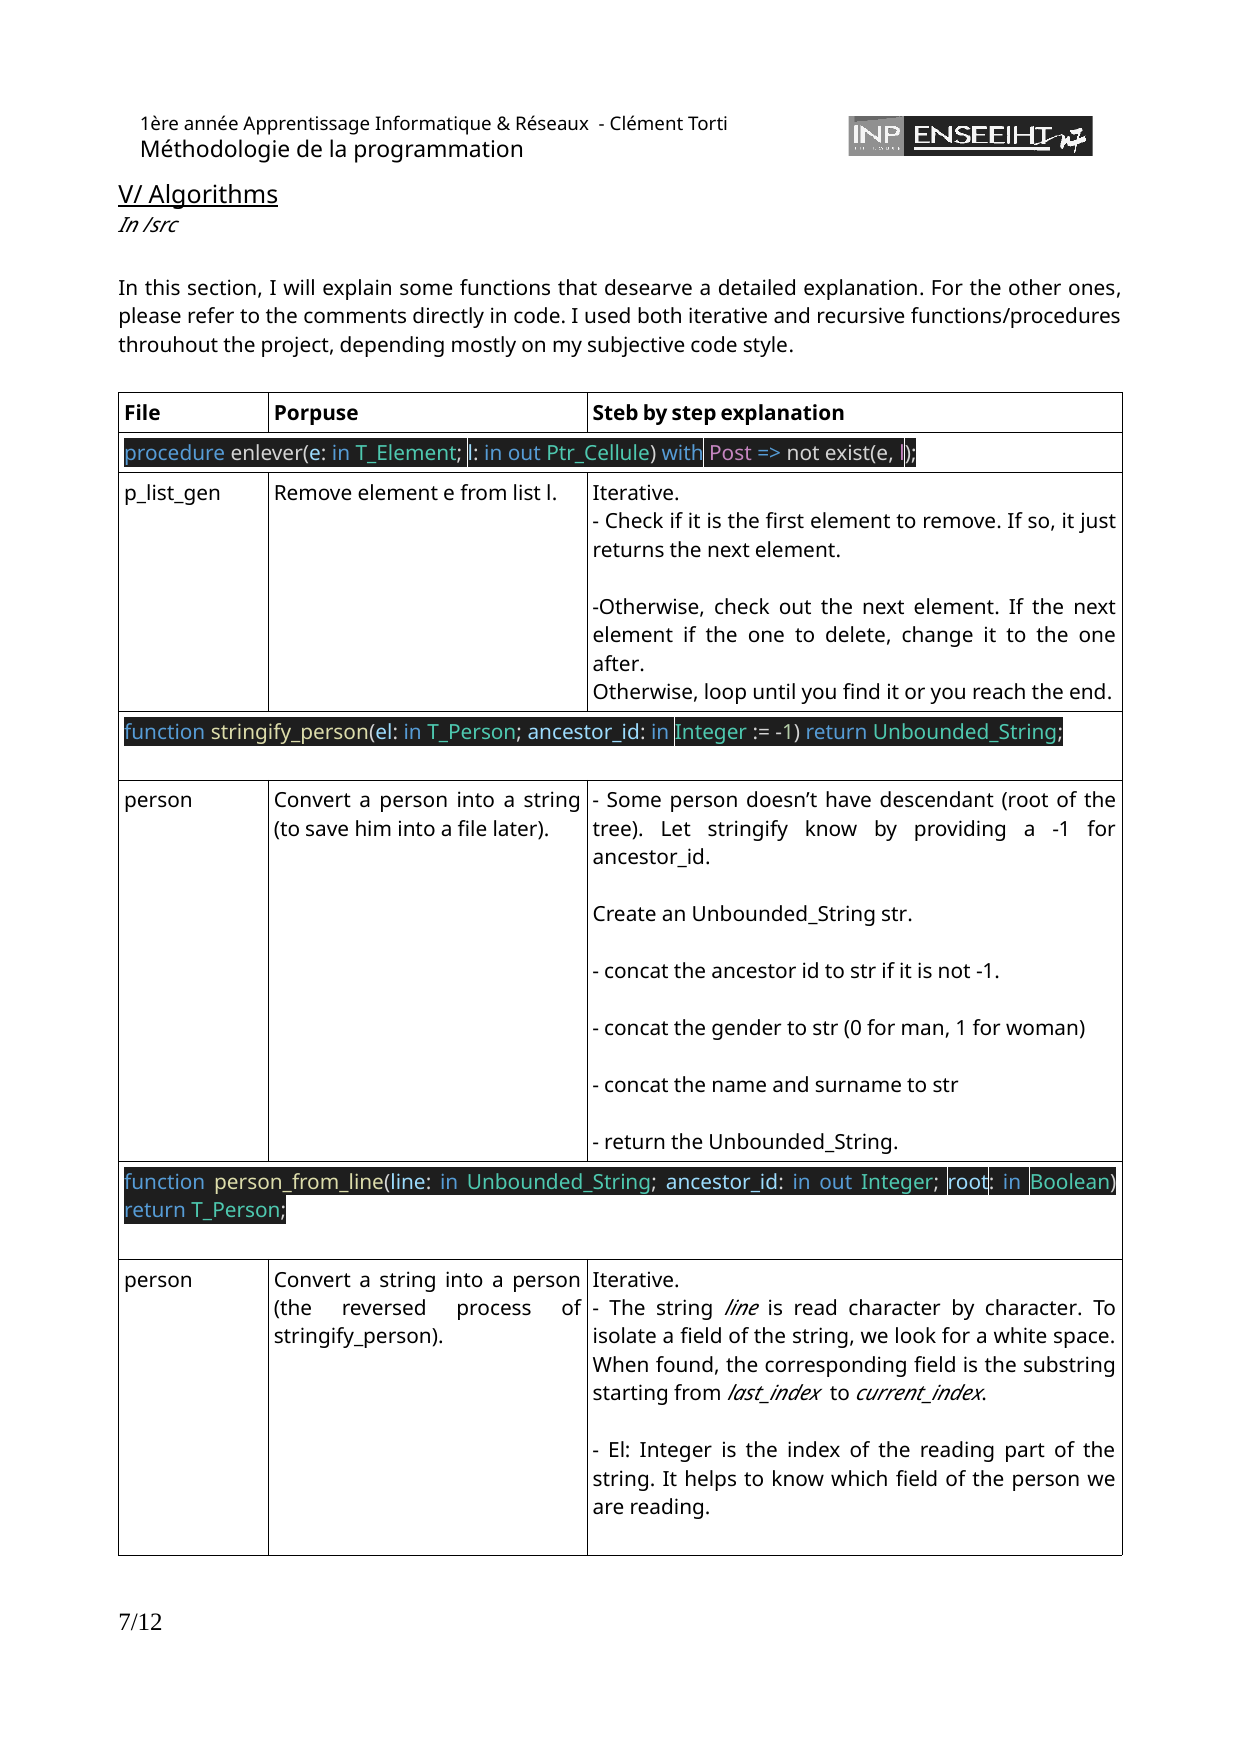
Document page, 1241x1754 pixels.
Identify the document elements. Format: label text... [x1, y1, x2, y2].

table_cell p_list_gen [119, 473, 268, 711]
table_cell Iterative. - Check if it is the first element to remove. If so, it just returns the next element. -Otherwise, check out the next element. If the next element if the one to delete, change it to the one after. Otherwise, loop until you find it or you reach the end. [588, 473, 1122, 711]
table_header Porpuse [269, 393, 587, 432]
table_cell Remove element e from list l. [269, 473, 587, 711]
table_cell function person_from_line(line: in Unbounded_String; ancestor_id: in out Integer; root: in Boolean) return T_Person; [119, 1162, 1122, 1259]
text In /src [118, 210, 1122, 239]
table_cell - Some person doesn’t have descendant (root of the tree). Let stringify know by providing a -1 for ancestor_id. Create an Unbounded_String str. - concat the ancestor id to str if it is not -1. - concat the gender to str (0 for man, 1 for woman) - concat the name and surname to str - return the Unbounded_String. [588, 781, 1122, 1161]
table_cell Convert a person into a string (to save him into a file later). [269, 781, 587, 1161]
table_cell person [119, 1260, 268, 1555]
table_header Steb by step explanation [588, 393, 1122, 432]
text V/ Algorithms [118, 176, 1122, 210]
table_cell procedure enlever(e: in T_Element; l: in out Ptr_Cellule) with Post => not exist(e, l); [119, 433, 1122, 472]
table_cell Convert a string into a person (the reversed process of stringify_person). [269, 1260, 587, 1555]
text In this section, I will explain some functions that desearve a detailed explanation. For the other ones, please refer to the comments directly in code. I used both iterative and recursive functions/procedures throuhout the project, depending mostly on my subjective code style. [118, 273, 1122, 358]
table_header File [119, 393, 268, 432]
table_cell Iterative. - The string line is read character by character. To isolate a field of the string, we look for a white space. When found, the corresponding field is the substring starting from last_index to current_index. - El: Integer is the index of the reading part of the string. It helps to know which field of the person we are reading. [588, 1260, 1122, 1555]
table_cell function stringify_person(el: in T_Person; ancestor_id: in Integer := -1) return Unbounded_String; [119, 712, 1122, 780]
table_cell person [119, 781, 268, 1161]
picture [848, 116, 1093, 156]
